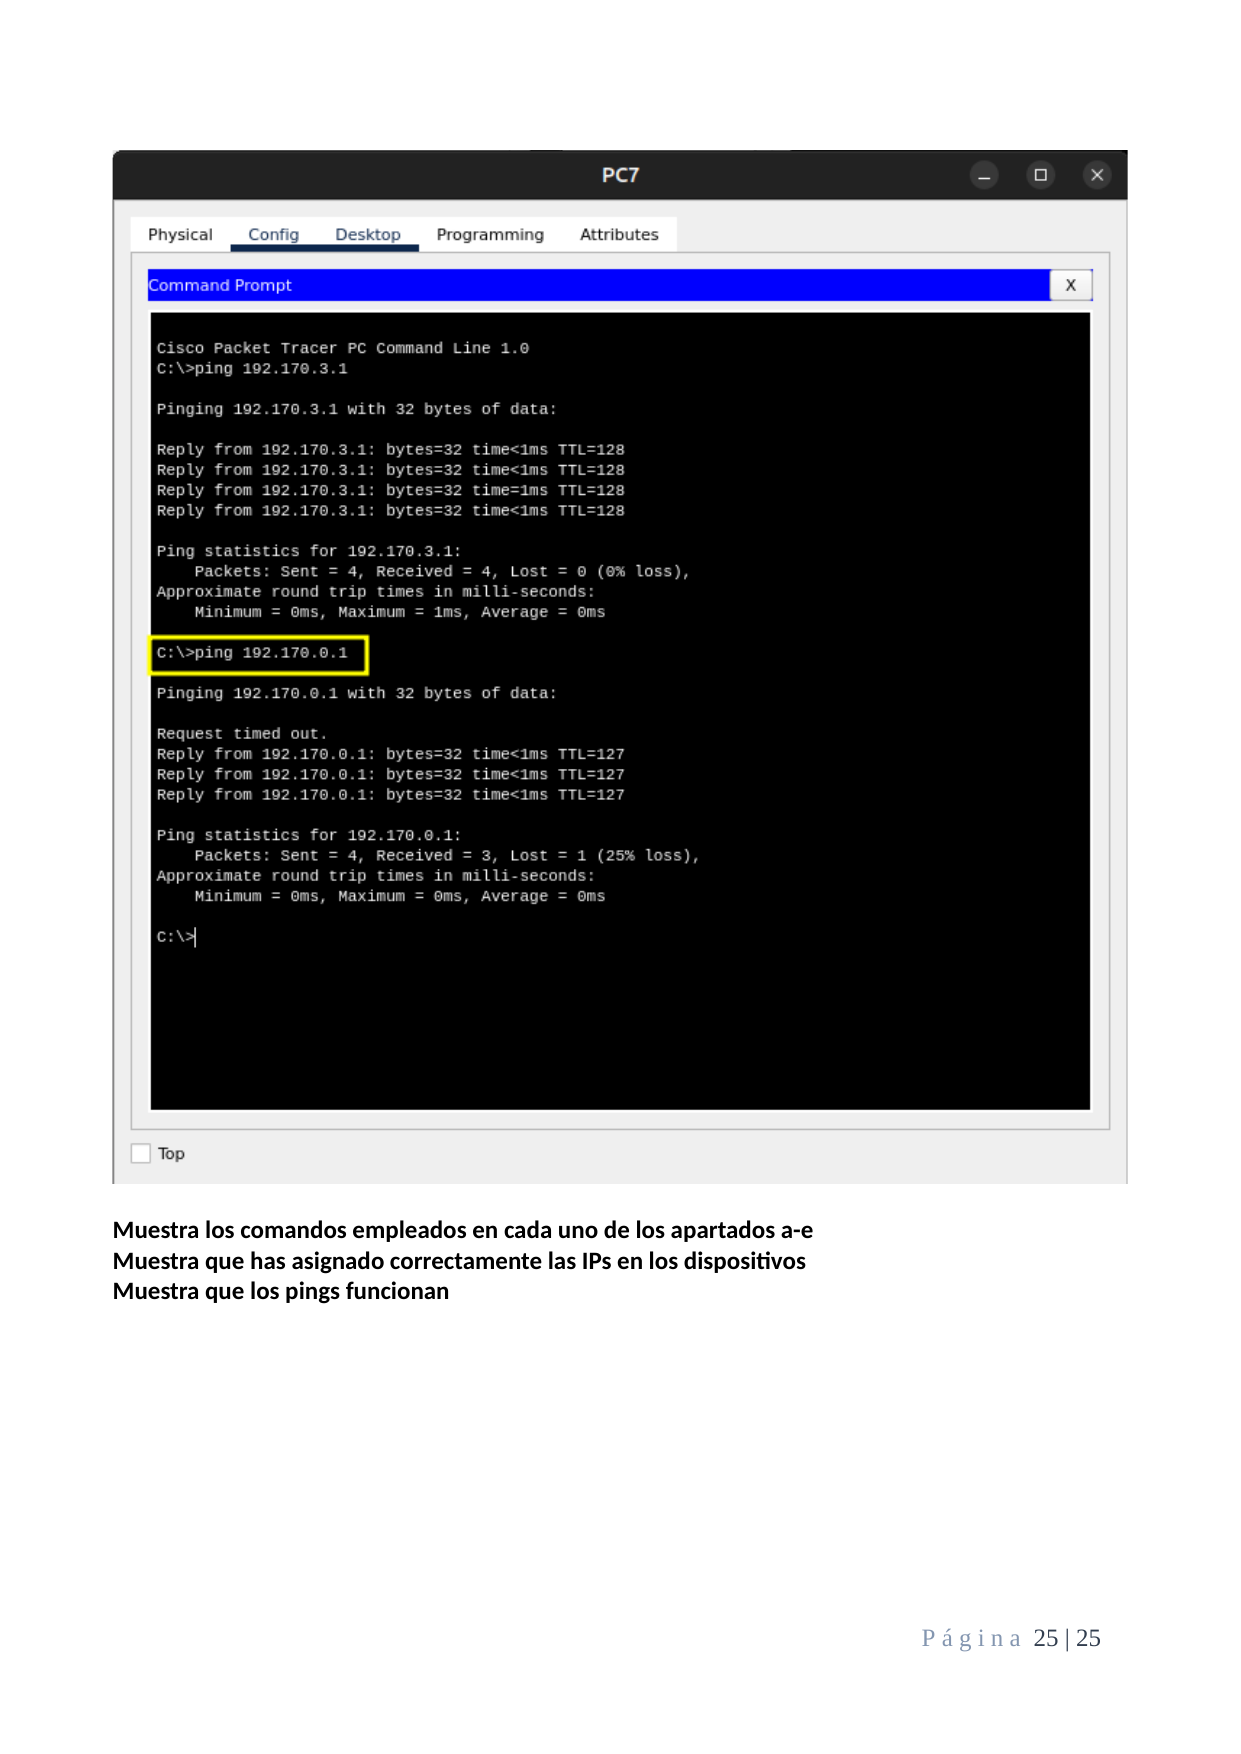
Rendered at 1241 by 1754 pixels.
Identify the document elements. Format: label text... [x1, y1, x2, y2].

text Muestra los comandos empleados en cada uno de los apartados a-e [112, 1214, 1128, 1245]
text Muestra que los pings funcionan [112, 1276, 1128, 1306]
picture [112, 150, 1128, 1184]
text Muestra que has asignado correctamente las IPs en los dispositivos [112, 1245, 1128, 1276]
